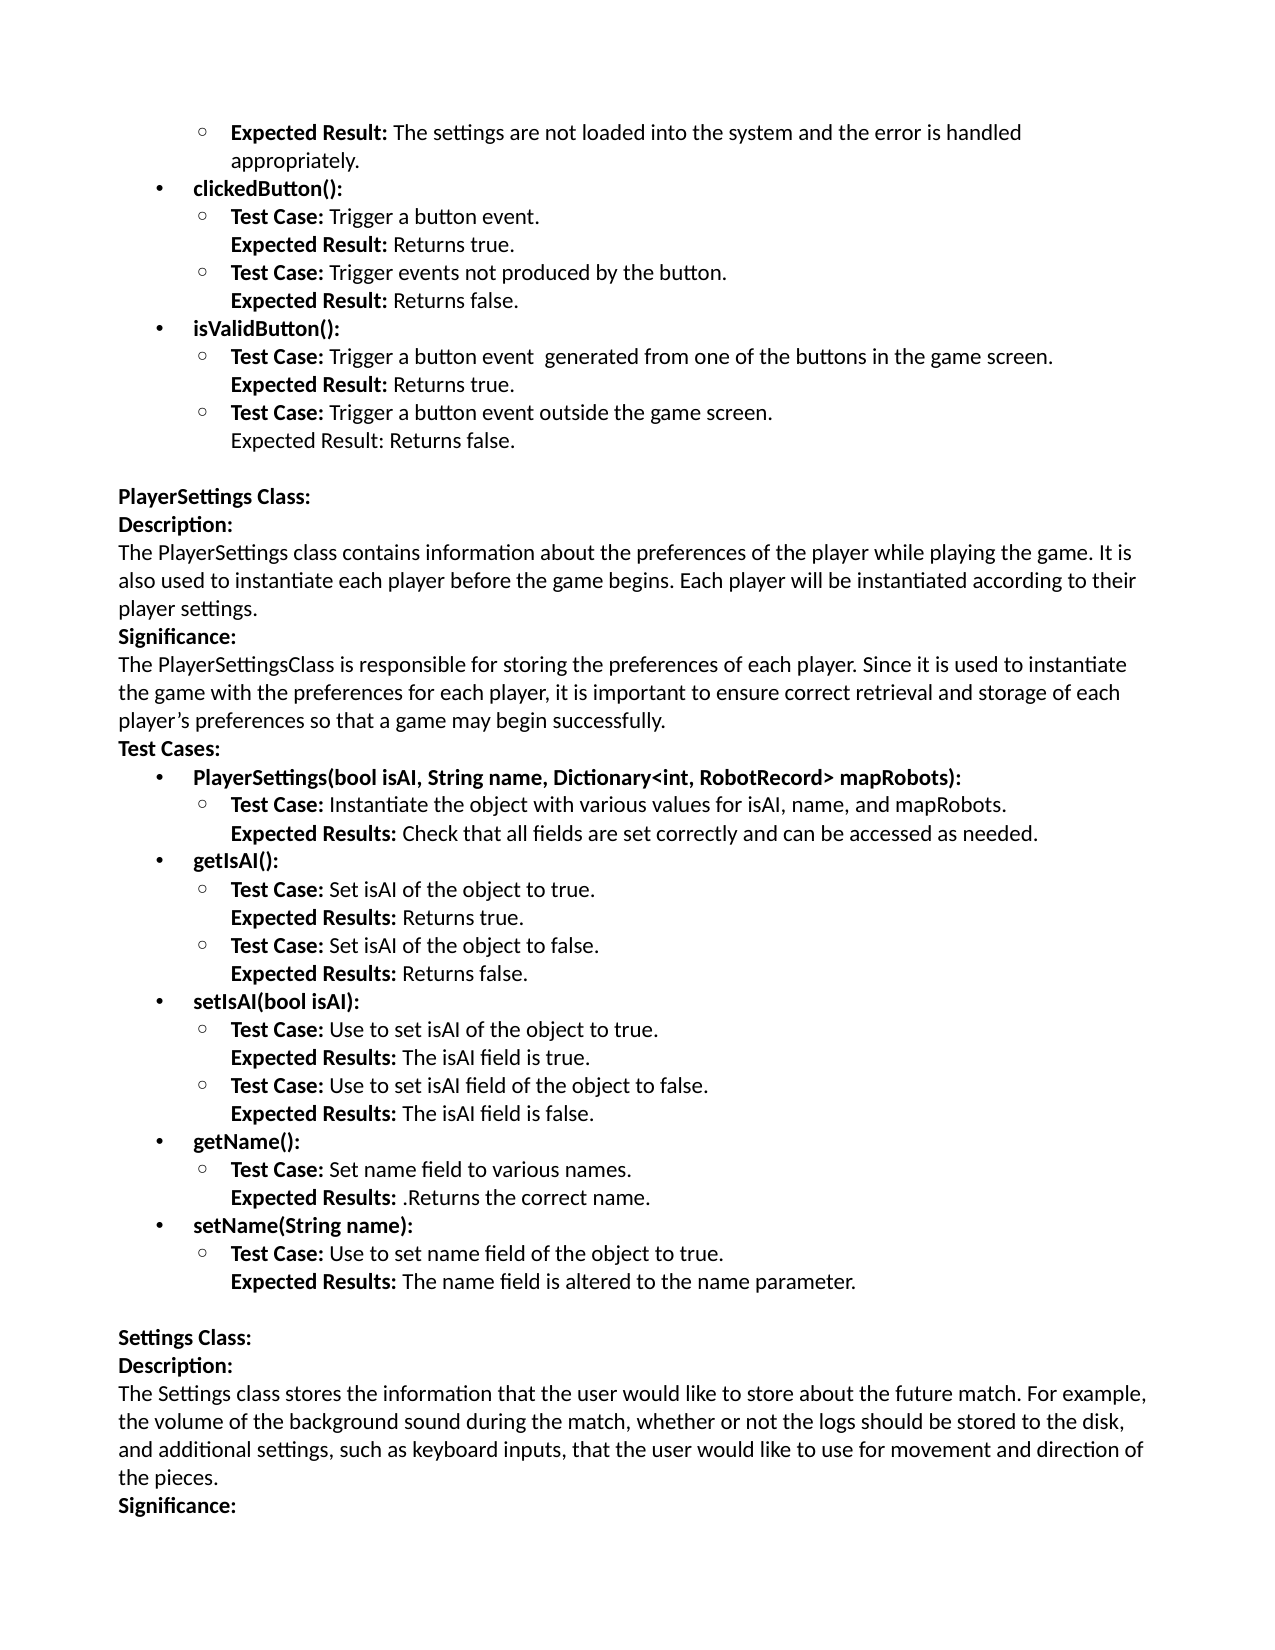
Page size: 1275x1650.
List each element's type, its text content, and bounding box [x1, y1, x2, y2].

list Test Case: Use to set isAI field of the object to false. [193, 1071, 1157, 1099]
list Test Case: Trigger a button event outside the game screen. [193, 398, 1157, 426]
list PlayerSettings(bool isAI, String name, Dictionary<int, RobotRecord> mapRobots): [156, 763, 1157, 791]
list Test Case: Use to set name field of the object to true. [193, 1239, 1157, 1267]
text PlayerSettings Class: [118, 482, 1157, 510]
list Expected Results: .Returns the correct name. [193, 1183, 1157, 1211]
text Significance: [118, 622, 1157, 651]
list Test Case: Set name field to various names. [193, 1155, 1157, 1183]
list Test Case: Set isAI of the object to true. [193, 875, 1157, 903]
list Test Case: Set isAI of the object to false. [193, 931, 1157, 959]
list getName(): [156, 1127, 1157, 1155]
list Expected Results: The isAI field is false. [193, 1099, 1157, 1127]
list Expected Result: Returns false. [193, 426, 1157, 454]
list Test Case: Instantiate the object with various values for isAI, name, and mapRobots. [193, 791, 1157, 819]
list Test Case: Trigger events not produced by the button. [193, 258, 1157, 286]
list Expected Result: Returns false. [193, 286, 1157, 314]
text Test Cases: [118, 734, 1157, 763]
list Expected Results: The name field is altered to the name parameter. [193, 1267, 1157, 1295]
list Test Case: Use to set isAI of the object to true. [193, 1015, 1157, 1043]
list clickedButton(): [156, 174, 1157, 202]
list setName(String name): [156, 1211, 1157, 1239]
text The Settings class stores the information that the user would like to store about the future match. For example, the volume of the background sound during the match, whether or not the logs should be stored to the disk, and additional settings, such as keyboard inputs, that the user would like to use for movement and direction of the pieces. [118, 1379, 1157, 1491]
list Expected Results: The isAI field is true. [193, 1043, 1157, 1071]
list Test Case: Trigger a button event. [193, 202, 1157, 230]
list Expected Results: Returns false. [193, 959, 1157, 987]
list Expected Result: Returns true. [193, 230, 1157, 258]
text Description: [118, 510, 1157, 538]
list setIsAI(bool isAI): [156, 987, 1157, 1015]
text The PlayerSettingsClass is responsible for storing the preferences of each player. Since it is used to instantiate the game with the preferences for each player, it is important to ensure correct retrieval and storage of each player’s preferences so that a game may begin successfully. [118, 651, 1157, 734]
text The PlayerSettings class contains information about the preferences of the player while playing the game. It is also used to instantiate each player before the game begins. Each player will be instantiated according to their player settings. [118, 538, 1157, 622]
list Expected Result: Returns true. [193, 370, 1157, 398]
list Expected Results: Returns true. [193, 903, 1157, 931]
list Test Case: Trigger a button event generated from one of the buttons in the game screen. [193, 342, 1157, 370]
list getIsAI(): [156, 847, 1157, 875]
text Significance: [118, 1491, 1157, 1519]
list Expected Result: The settings are not loaded into the system and the error is handled appropriately. [193, 118, 1157, 174]
list isValidButton(): [156, 314, 1157, 342]
list Expected Results: Check that all fields are set correctly and can be accessed as needed. [193, 819, 1157, 847]
text Settings Class: Description: [118, 1323, 1157, 1379]
